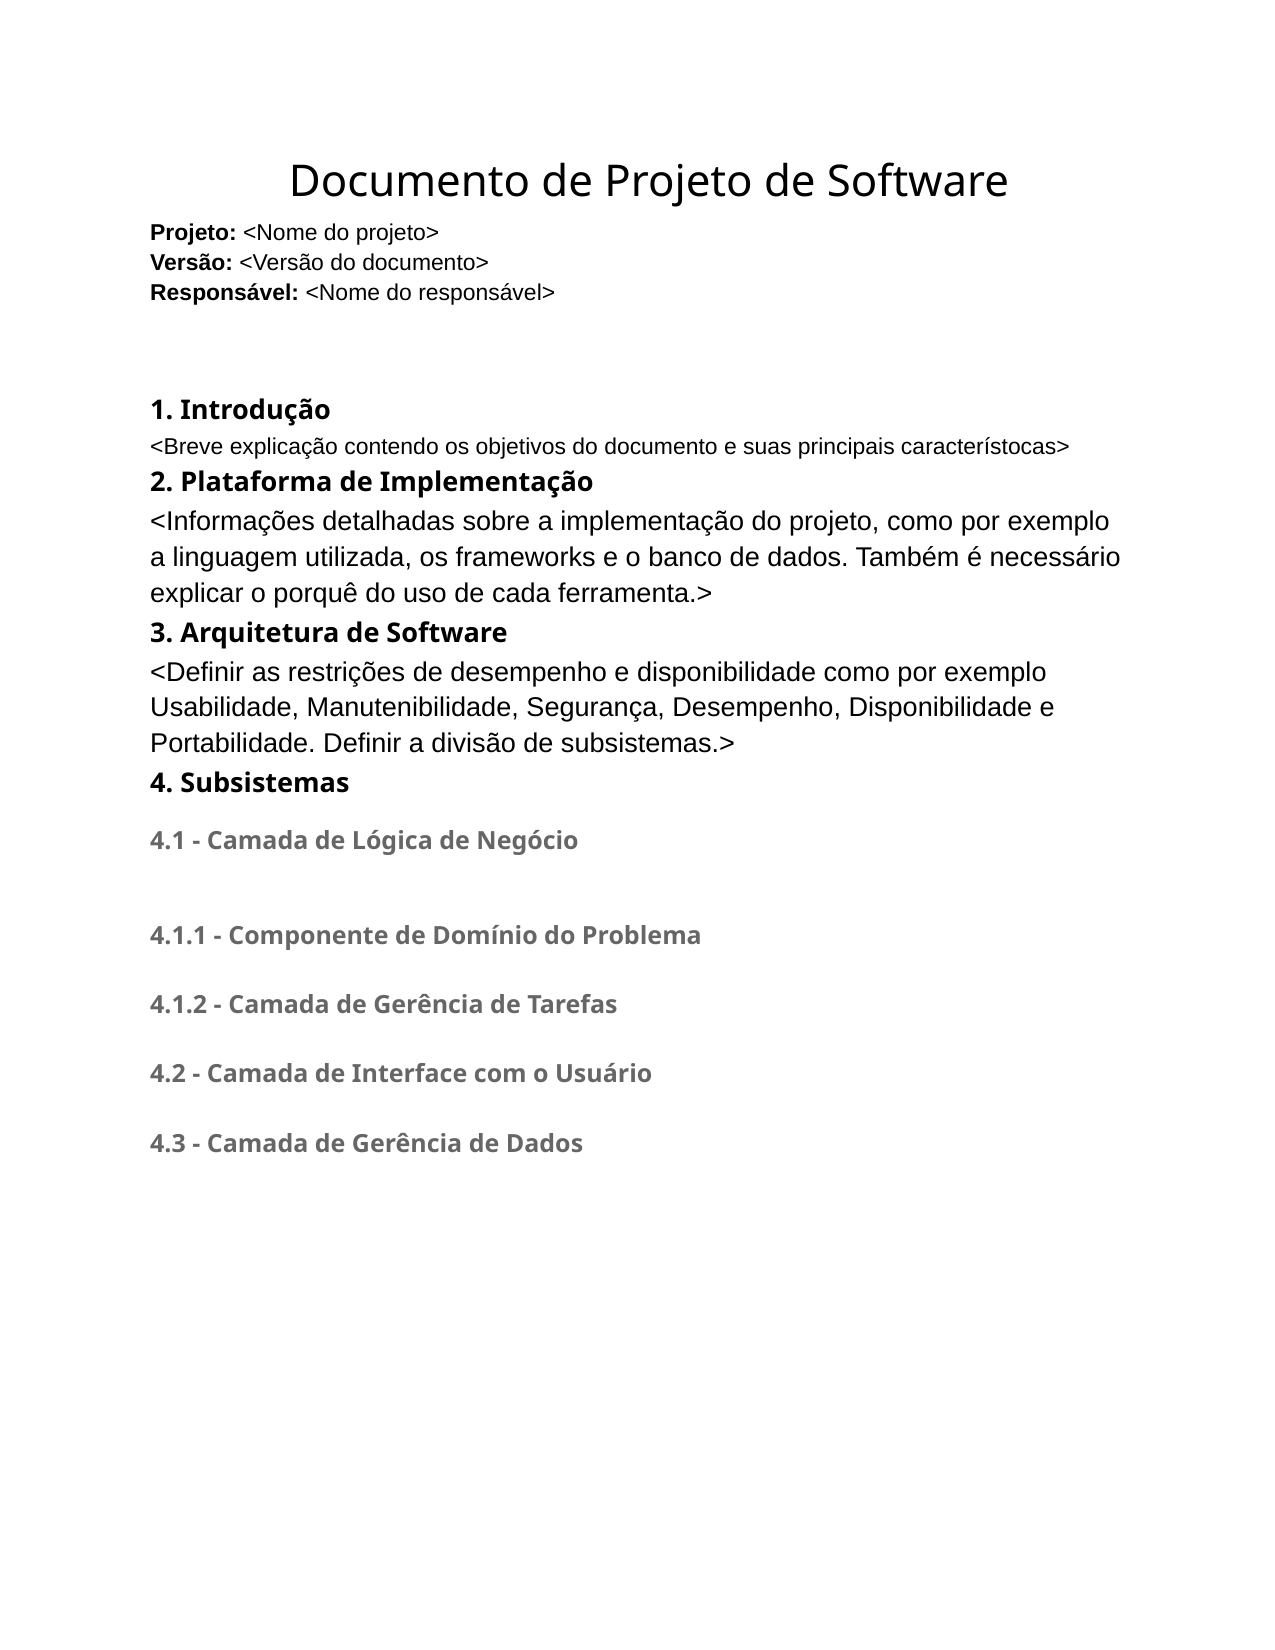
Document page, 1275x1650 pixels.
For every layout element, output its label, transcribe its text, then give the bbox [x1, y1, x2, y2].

text 4.2 - Camada de Interface com o Usuário [150, 1056, 1125, 1090]
text 4. Subsistemas [150, 763, 1125, 800]
text <Breve explicação contendo os objetivos do documento e suas principais característocas> [150, 433, 1125, 459]
text 2. Plataforma de Implementação [150, 463, 1125, 500]
text Responsável: <Nome do responsável> [150, 279, 1125, 305]
text 4.1.2 - Camada de Gerência de Tarefas [150, 987, 1125, 1021]
text Projeto: <Nome do projeto> [150, 218, 1125, 245]
text <Definir as restrições de desempenho e disponibilidade como por exemplo Usabilidade, Manutenibilidade, Segurança, Desempenho, Disponibilidade e Portabilidade. Definir a divisão de subsistemas.> [150, 656, 1125, 759]
text Documento de Projeto de Software [150, 150, 1125, 209]
subtitle 4.1 - Camada de Lógica de Negócio [150, 822, 1125, 856]
text Versão: <Versão do documento> [150, 249, 1125, 275]
subtitle 1. Introdução [150, 390, 1125, 427]
text 4.3 - Camada de Gerência de Dados [150, 1126, 1125, 1159]
text 4.1.1 - Componente de Domínio do Problema [150, 917, 1125, 951]
text 3. Arquitetura de Software [150, 613, 1125, 650]
text <Informações detalhadas sobre a implementação do projeto, como por exemplo a linguagem utilizada, os frameworks e o banco de dados. Também é necessário explicar o porquê do uso de cada ferramenta.> [150, 505, 1125, 608]
